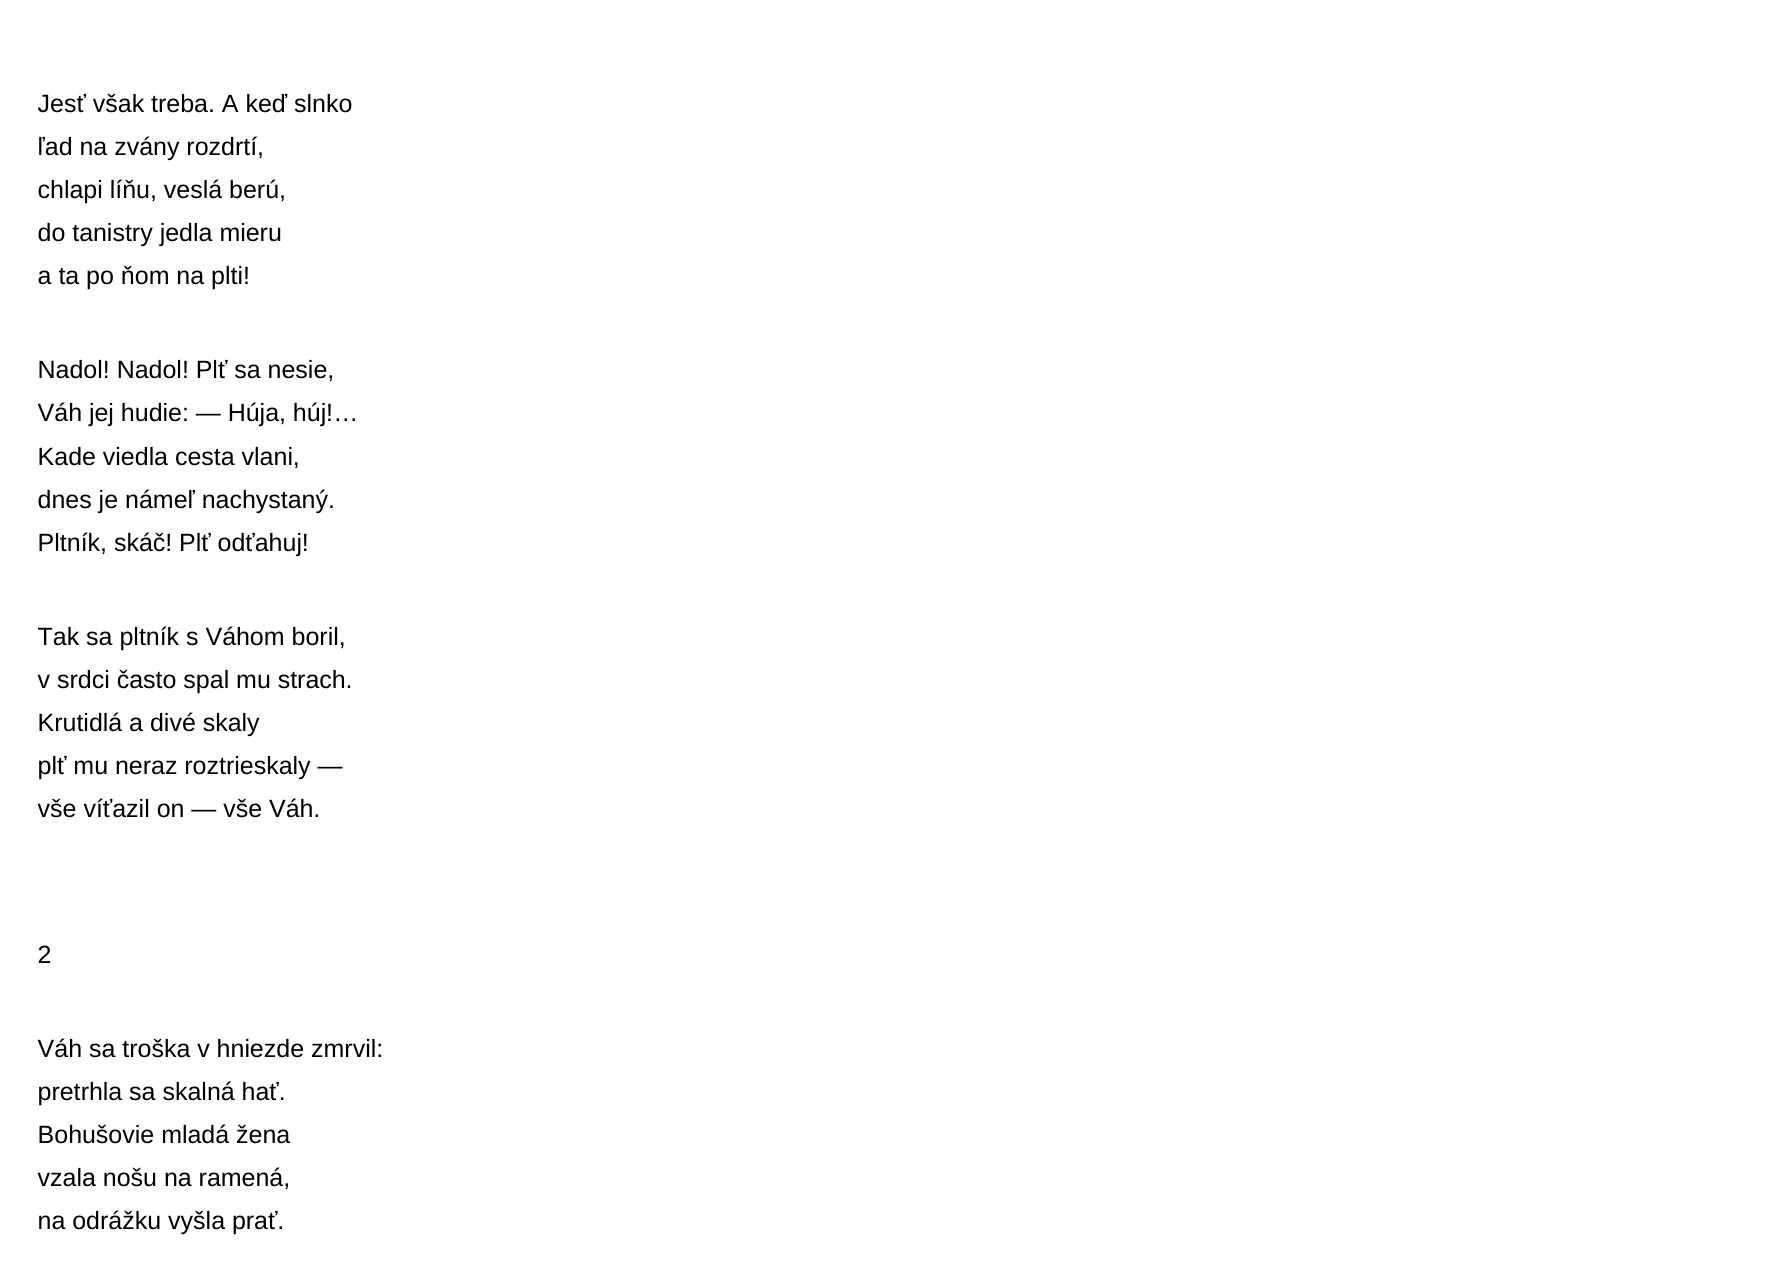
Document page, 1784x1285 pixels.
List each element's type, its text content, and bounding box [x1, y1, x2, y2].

text Jesť však treba. A keď slnko [37, 88, 1130, 117]
text plť mu neraz roztrieskaly — [37, 751, 1130, 780]
text Kade viedla cesta vlani, [37, 441, 1130, 470]
text Bohušovie mladá žena [37, 1120, 1130, 1149]
text chlapi líňu, veslá berú, [37, 175, 1130, 203]
text Nadol! Nadol! Plť sa nesie, [37, 355, 1130, 384]
text Váh sa troška v hniezde zmrvil: [37, 1034, 1130, 1062]
text vzala nošu na ramená, [37, 1163, 1130, 1192]
text Pltník, skáč! Plť odťahuj! [37, 528, 1130, 556]
text a ta po ňom na plti! [37, 261, 1130, 290]
text v srdci často spal mu strach. [37, 665, 1130, 694]
text Tak sa pltník s Váhom boril, [37, 622, 1130, 651]
text ľad na zvány rozdrtí, [37, 132, 1130, 160]
text dnes je námeľ nachystaný. [37, 484, 1130, 513]
text Krutidlá a divé skaly [37, 708, 1130, 737]
text do tanistry jedla mieru [37, 218, 1130, 247]
text na odrážku vyšla prať. [37, 1206, 1130, 1235]
text pretrhla sa skalná hať. [37, 1077, 1130, 1106]
text Váh jej hudie: — Húja, húj!… [37, 398, 1130, 427]
text 2 [37, 939, 1130, 968]
text vše víťazil on — vše Váh. [37, 794, 1130, 823]
